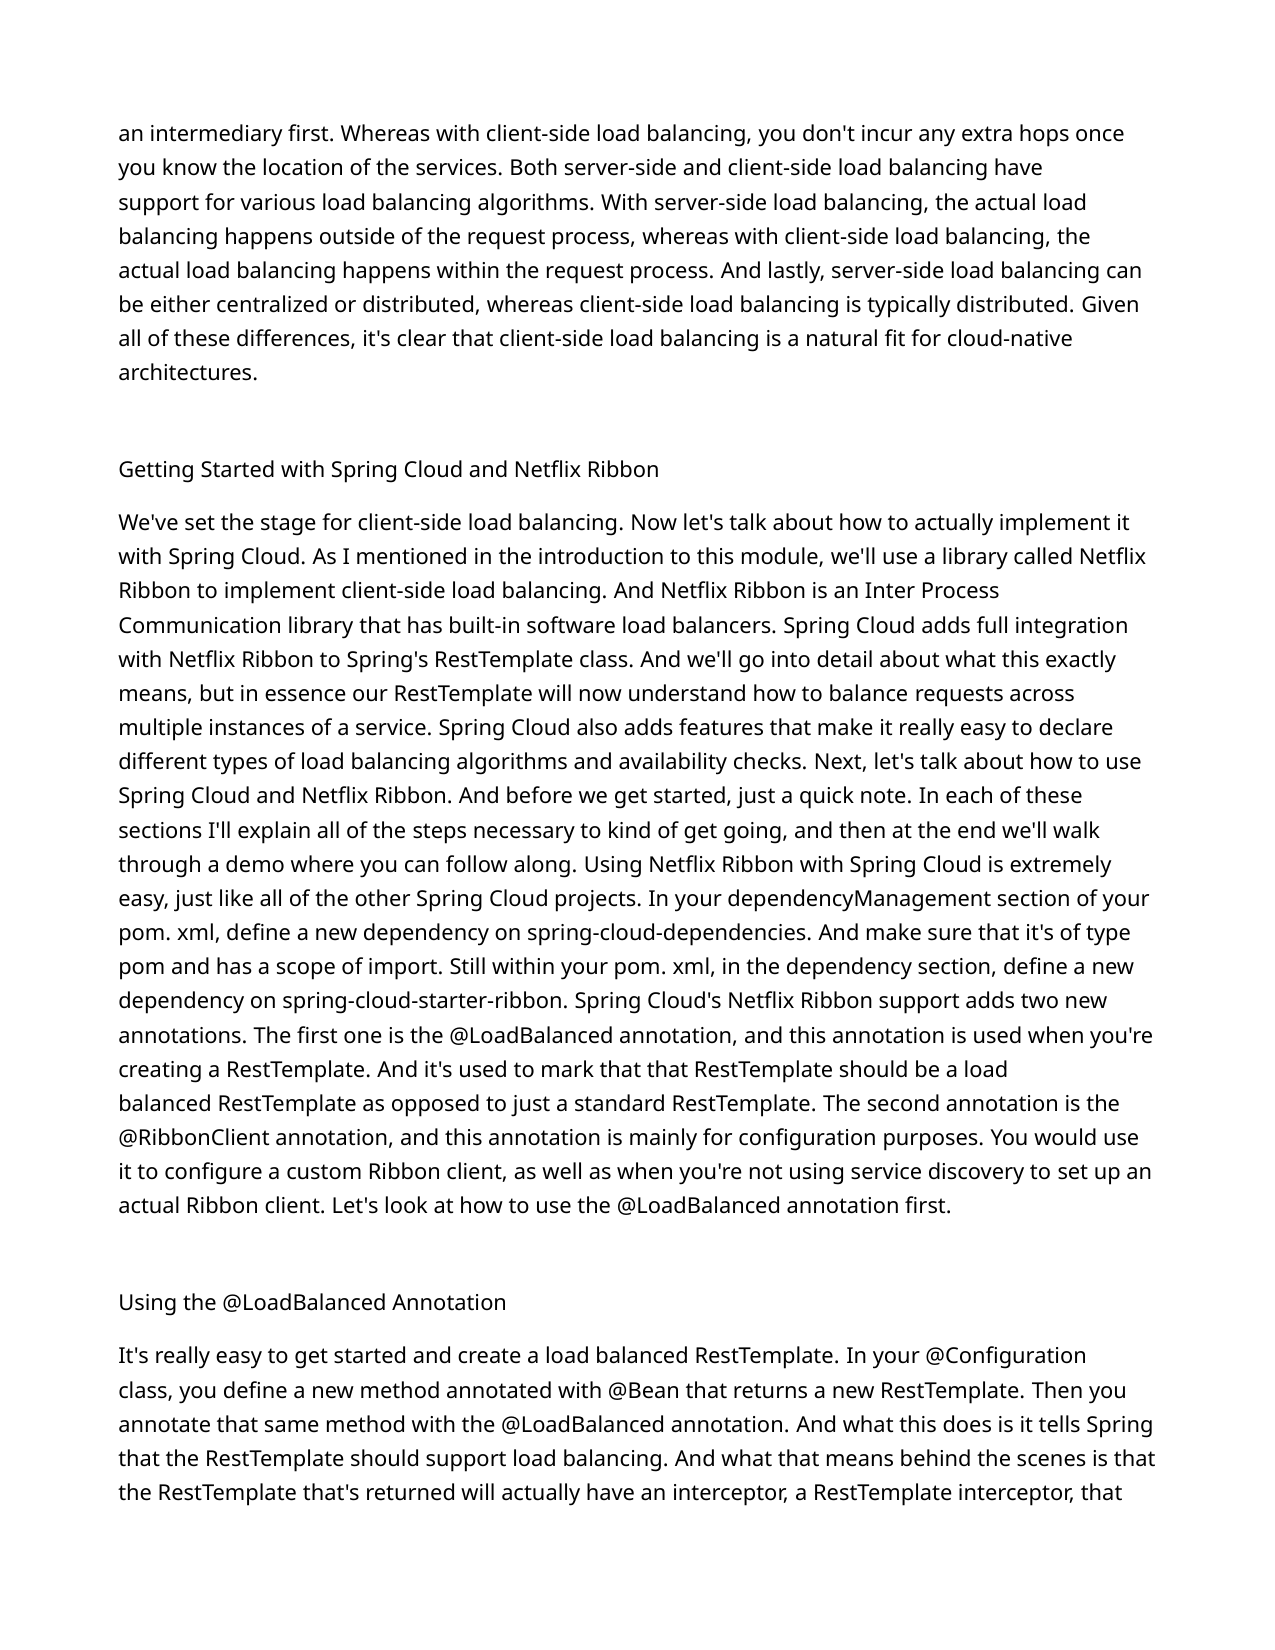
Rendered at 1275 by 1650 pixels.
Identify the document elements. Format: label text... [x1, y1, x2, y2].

text It's really easy to get started and create a load balanced RestTemplate. In your @Configuration class, you define a new method annotated with @Bean that returns a new RestTemplate. Then you annotate that same method with the @LoadBalanced annotation. And what this does is it tells Spring that the RestTemplate should support load balancing. And what that means behind the scenes is that the RestTemplate that's returned will actually have an interceptor, a RestTemplate interceptor, that [118, 1340, 1157, 1507]
subtitle Using the @LoadBalanced Annotation [118, 1287, 1157, 1317]
subtitle Getting Started with Spring Cloud and Netflix Ribbon [118, 454, 1157, 484]
text an intermediary first. Whereas with client-side load balancing, you don't incur any extra hops once you know the location of the services. Both server-side and client-side load balancing have support for various load balancing algorithms. With server-side load balancing, the actual load balancing happens outside of the request process, whereas with client-side load balancing, the actual load balancing happens within the request process. And lastly, server-side load balancing can be either centralized or distributed, whereas client-side load balancing is typically distributed. Given all of these differences, it's clear that client-side load balancing is a natural fit for cloud-native architectures. [118, 118, 1157, 387]
text We've set the stage for client-side load balancing. Now let's talk about how to actually implement it with Spring Cloud. As I mentioned in the introduction to this module, we'll use a library called Netflix Ribbon to implement client-side load balancing. And Netflix Ribbon is an Inter Process Communication library that has built-in software load balancers. Spring Cloud adds full integration with Netflix Ribbon to Spring's RestTemplate class. And we'll go into detail about what this exactly means, but in essence our RestTemplate will now understand how to balance requests across multiple instances of a service. Spring Cloud also adds features that make it really easy to declare different types of load balancing algorithms and availability checks. Next, let's talk about how to use Spring Cloud and Netflix Ribbon. And before we get started, just a quick note. In each of these sections I'll explain all of the steps necessary to kind of get going, and then at the end we'll walk through a demo where you can follow along. Using Netflix Ribbon with Spring Cloud is extremely easy, just like all of the other Spring Cloud projects. In your dependencyManagement section of your pom. xml, define a new dependency on spring-cloud-dependencies. And make sure that it's of type pom and has a scope of import. Still within your pom. xml, in the dependency section, define a new dependency on spring-cloud-starter-ribbon. Spring Cloud's Netflix Ribbon support adds two new annotations. The first one is the @LoadBalanced annotation, and this annotation is used when you're creating a RestTemplate. And it's used to mark that that RestTemplate should be a load balanced RestTemplate as opposed to just a standard RestTemplate. The second annotation is the @RibbonClient annotation, and this annotation is mainly for configuration purposes. You would use it to configure a custom Ribbon client, as well as when you're not using service discovery to set up an actual Ribbon client. Let's look at how to use the @LoadBalanced annotation first. [118, 507, 1157, 1220]
